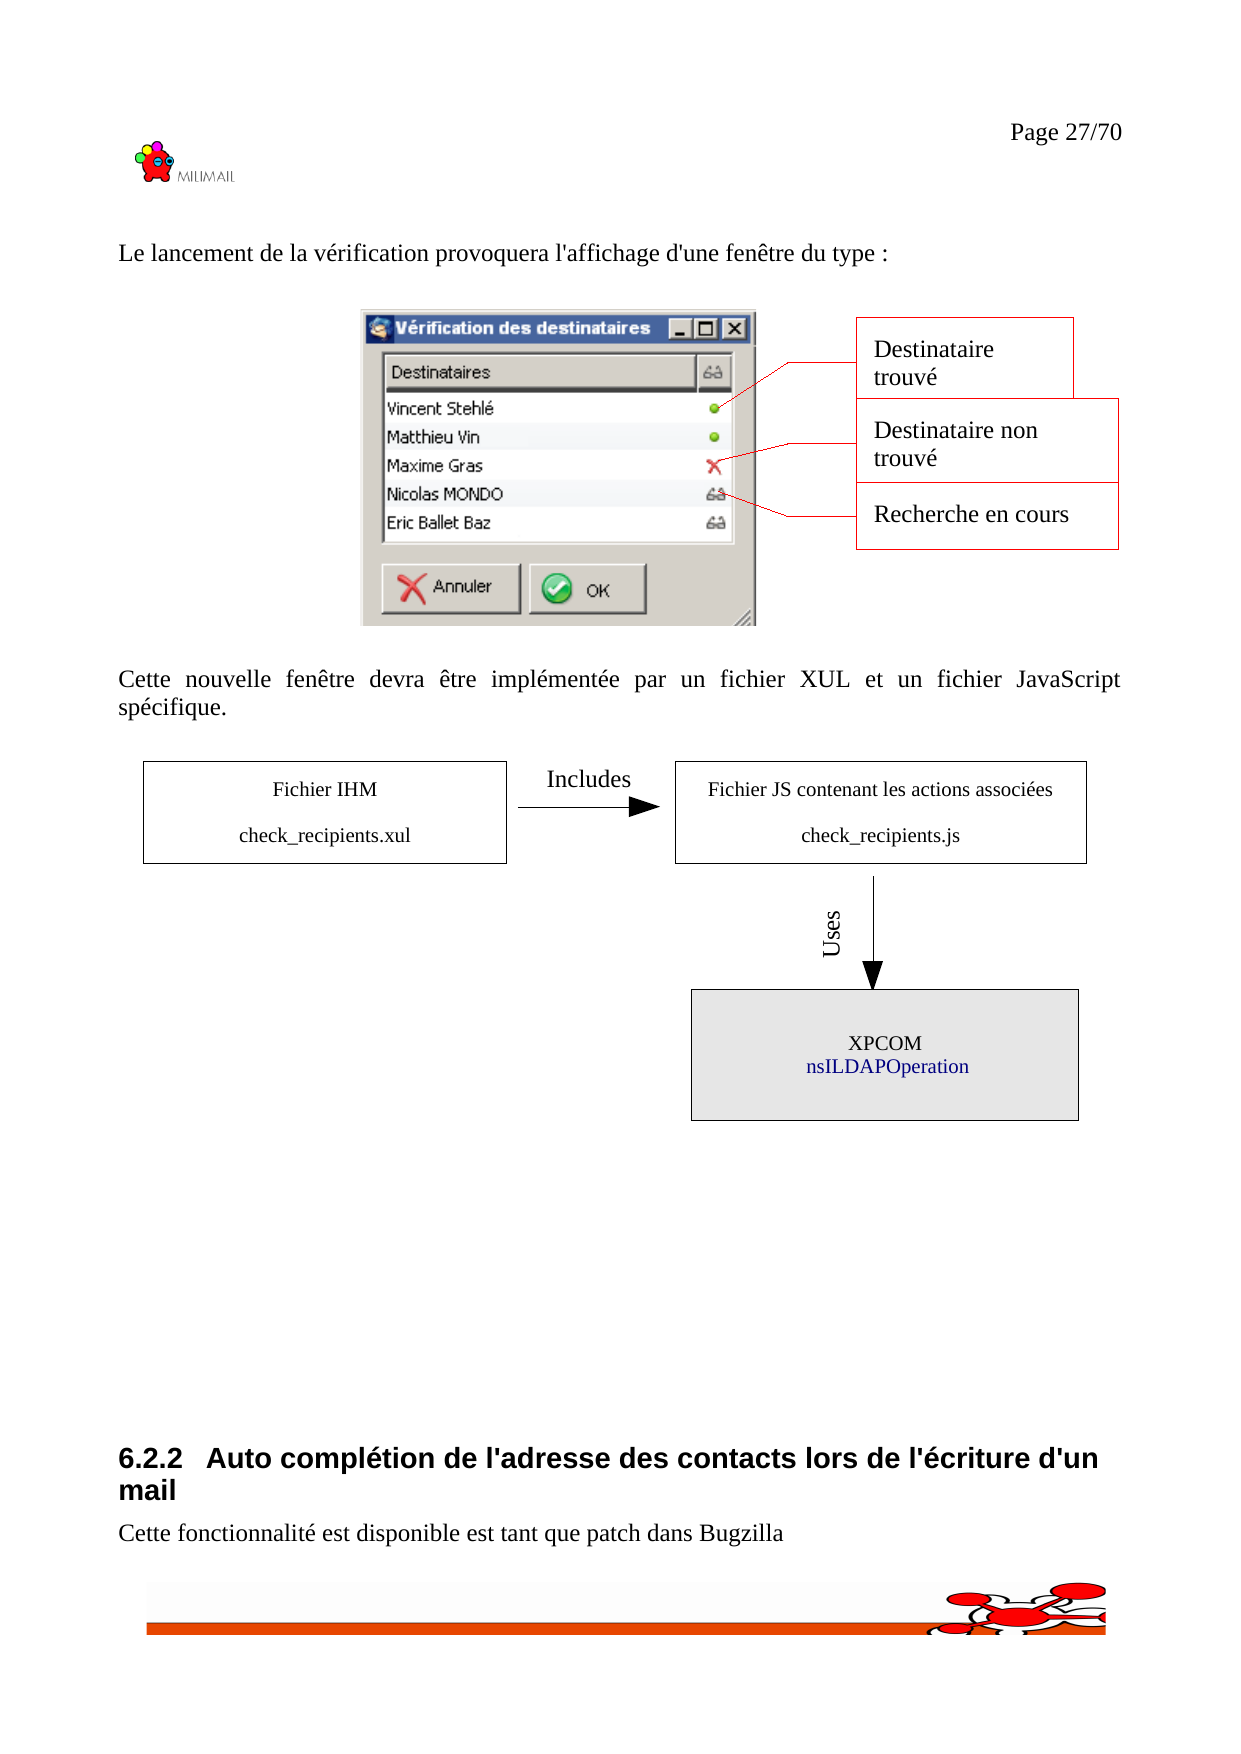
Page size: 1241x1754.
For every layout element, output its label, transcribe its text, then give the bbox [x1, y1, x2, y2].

text Le lancement de la vérification provoquera l'affichage d'une fenêtre du type : [118, 239, 1122, 267]
picture [146, 1582, 1106, 1635]
picture [116, 120, 295, 209]
text Cette nouvelle fenêtre devra être implémentée par un fichier XUL et un fichier JavaScript spécifique. [118, 665, 1122, 721]
subtitle Auto complétion de l'adresse des contacts lors de l'écriture d'un mail [118, 1442, 1122, 1507]
text Cette fonctionnalité est disponible est tant que patch dans Bugzilla [118, 1519, 1122, 1547]
